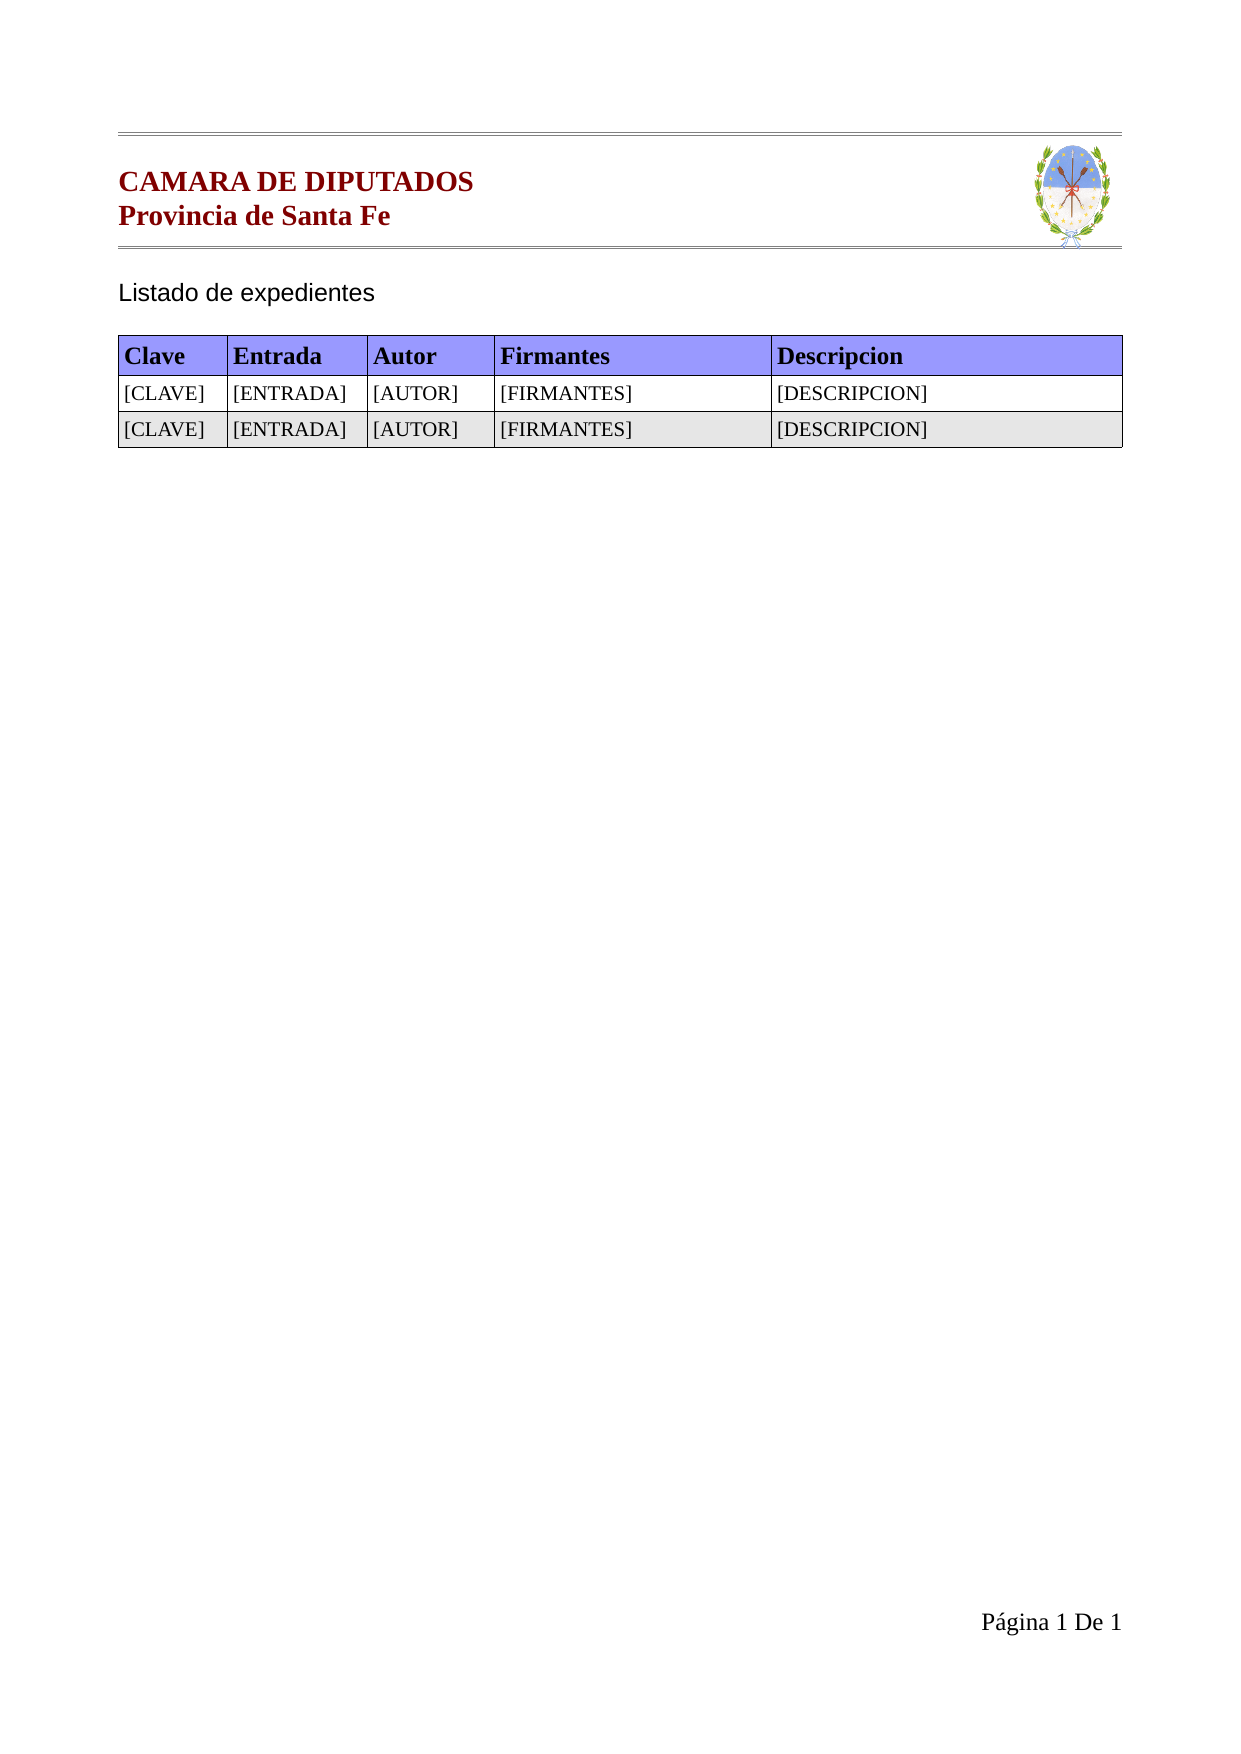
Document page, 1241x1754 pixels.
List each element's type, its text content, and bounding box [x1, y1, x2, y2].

picture [1029, 140, 1117, 252]
table_cell [ENTRADA] [228, 376, 367, 411]
text Listado de expedientes [118, 277, 1122, 306]
table_cell [FIRMANTES] [495, 412, 771, 447]
table_header Descripcion [772, 336, 1122, 375]
table_cell [DESCRIPCION] [772, 412, 1122, 447]
table_header Entrada [228, 336, 367, 375]
table_cell [AUTOR] [368, 376, 494, 411]
table_header Clave [119, 336, 227, 375]
table_cell [ENTRADA] [228, 412, 367, 447]
table_cell [CLAVE] [119, 376, 227, 411]
table_cell [CLAVE] [119, 412, 227, 447]
table_cell [AUTOR] [368, 412, 494, 447]
table_cell [FIRMANTES] [495, 376, 771, 411]
table_header Autor [368, 336, 494, 375]
table_cell [DESCRIPCION] [772, 376, 1122, 411]
table_header Firmantes [495, 336, 771, 375]
